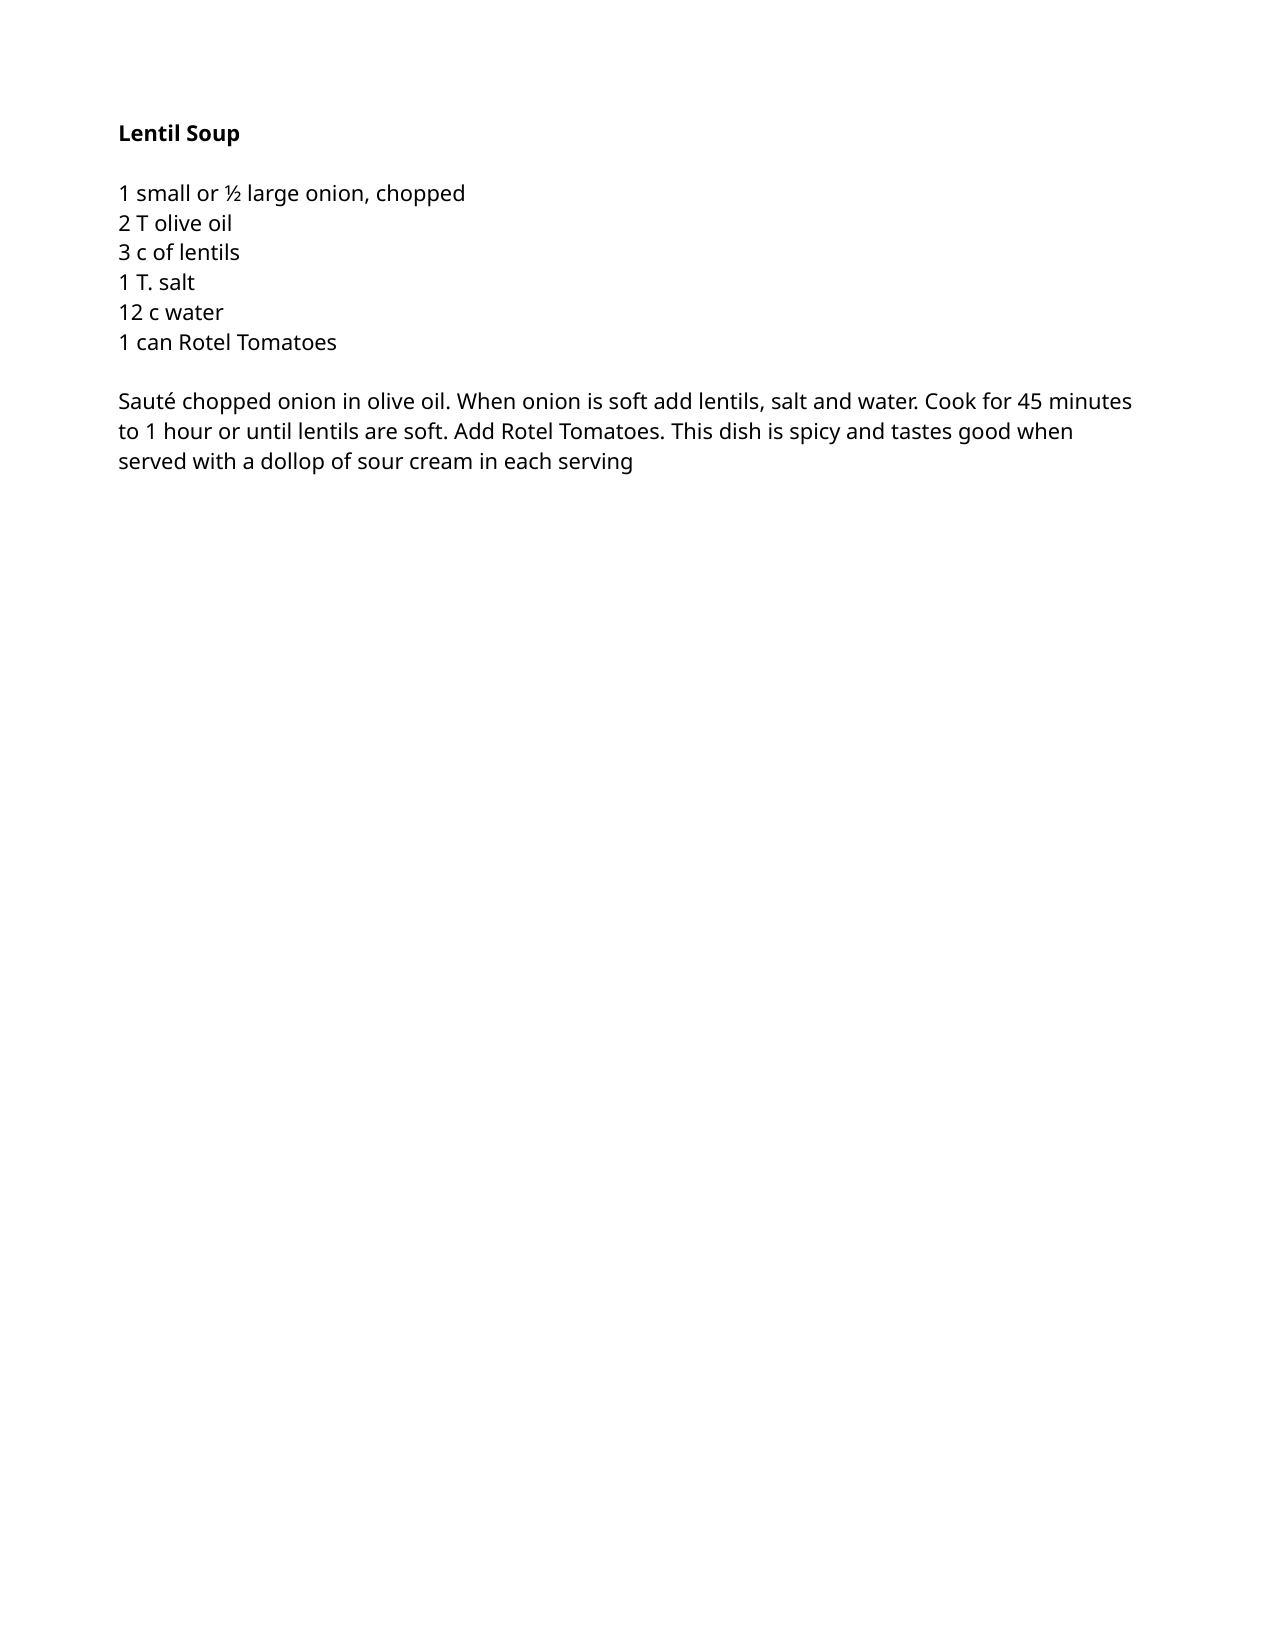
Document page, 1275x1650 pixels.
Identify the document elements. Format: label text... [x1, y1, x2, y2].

text 12 c water [118, 297, 1157, 327]
text 1 T. salt [118, 267, 1157, 297]
text Sauté chopped onion in olive oil. When onion is soft add lentils, salt and water. Cook for 45 minutes [118, 386, 1157, 416]
text 3 c of lentils [118, 237, 1157, 267]
text to 1 hour or until lentils are soft. Add Rotel Tomatoes. This dish is spicy and tastes good when [118, 416, 1157, 446]
text 1 can Rotel Tomatoes [118, 327, 1157, 356]
text 2 T olive oil [118, 207, 1157, 237]
text 1 small or ½ large onion, chopped [118, 178, 1157, 207]
text Lentil Soup [118, 118, 1157, 148]
text served with a dollop of sour cream in each serving [118, 446, 1157, 476]
